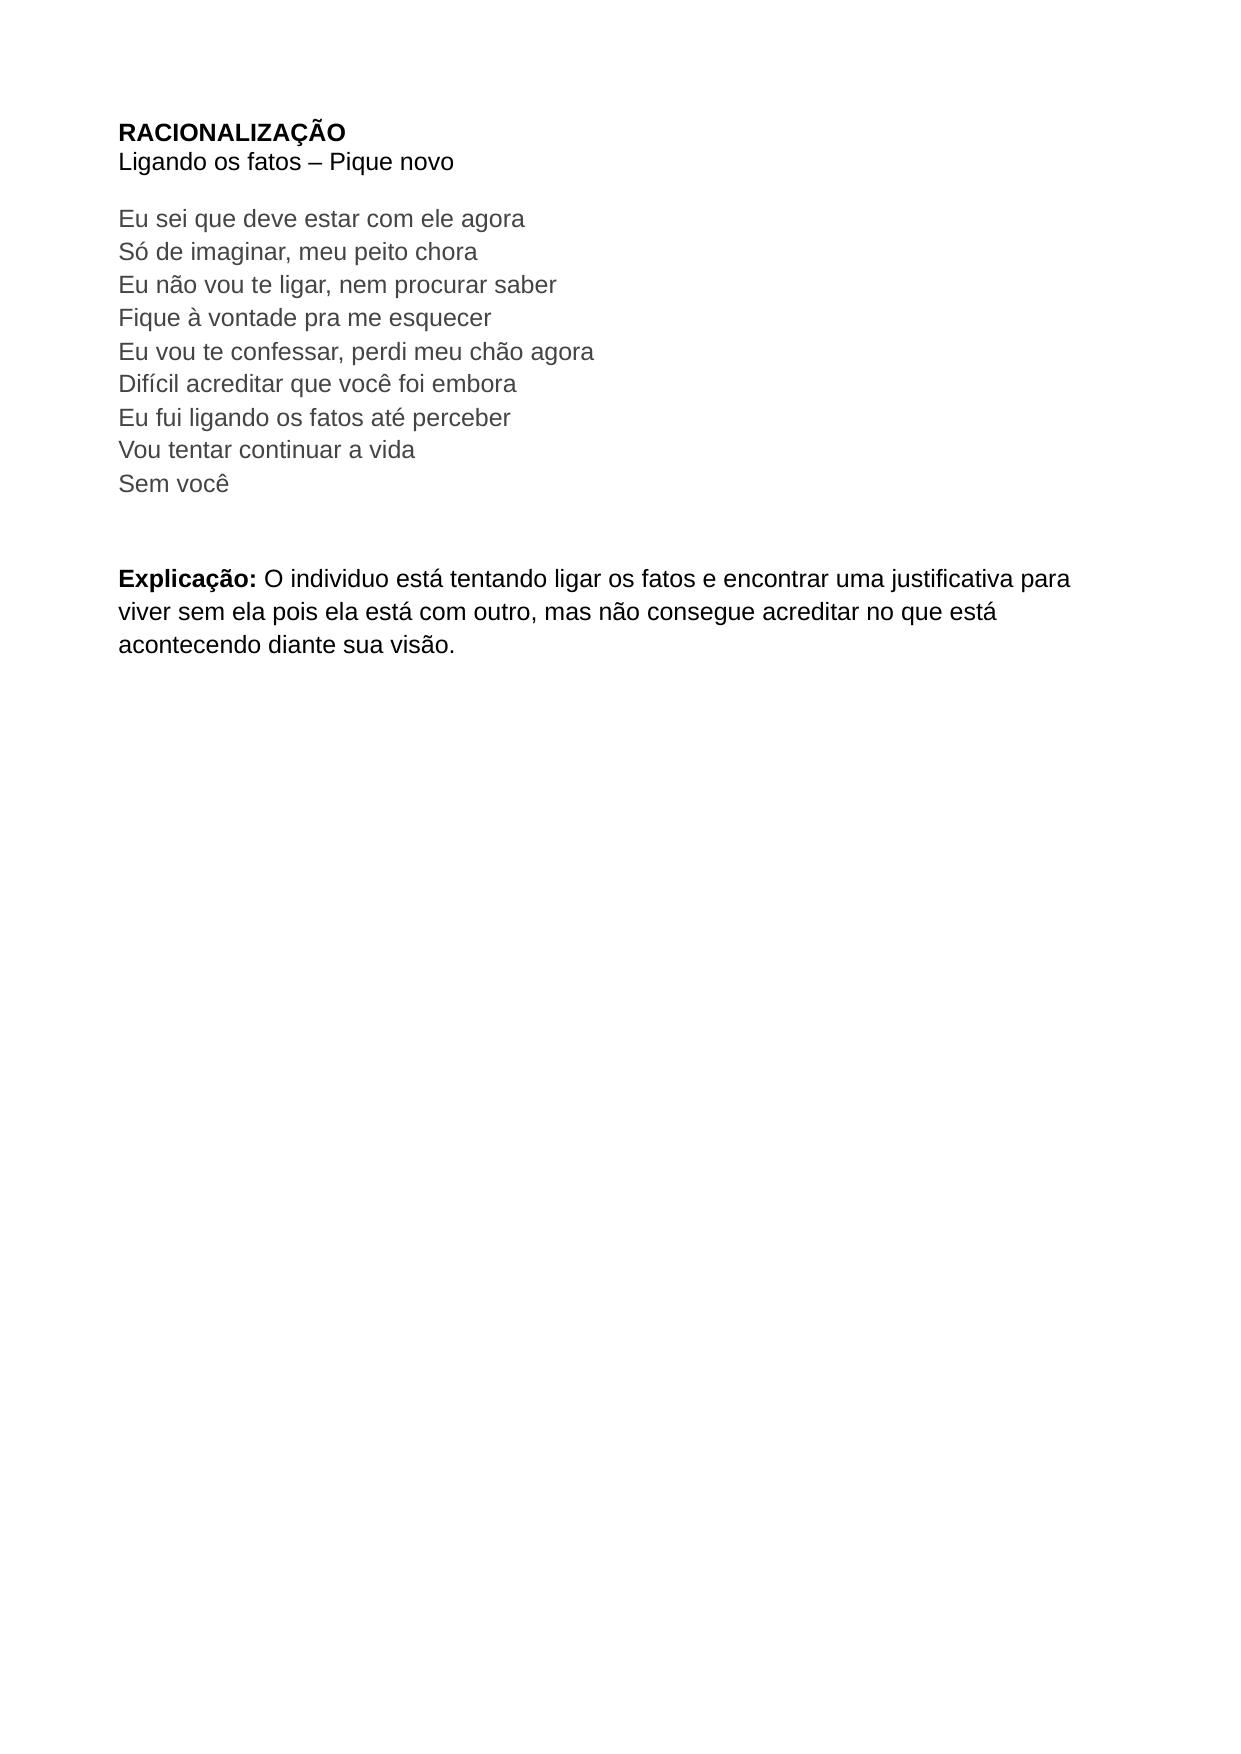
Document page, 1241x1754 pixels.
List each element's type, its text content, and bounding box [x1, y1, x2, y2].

text Explicação: O individuo está tentando ligar os fatos e encontrar uma justificativa para viver sem ela pois ela está com outro, mas não consegue acreditar no que está acontecendo diante sua visão. [118, 564, 1122, 658]
text Ligando os fatos – Pique novo [118, 147, 1122, 176]
text Eu sei que deve estar com ele agora Só de imaginar, meu peito chora Eu não vou te ligar, nem procurar saber Fique à vontade pra me esquecer Eu vou te confessar, perdi meu chão agora Difícil acreditar que você foi embora Eu fui ligando os fatos até perceber Vou tentar continuar a vida Sem você [118, 204, 1122, 497]
text RACIONALIZAÇÃO [118, 118, 1122, 147]
